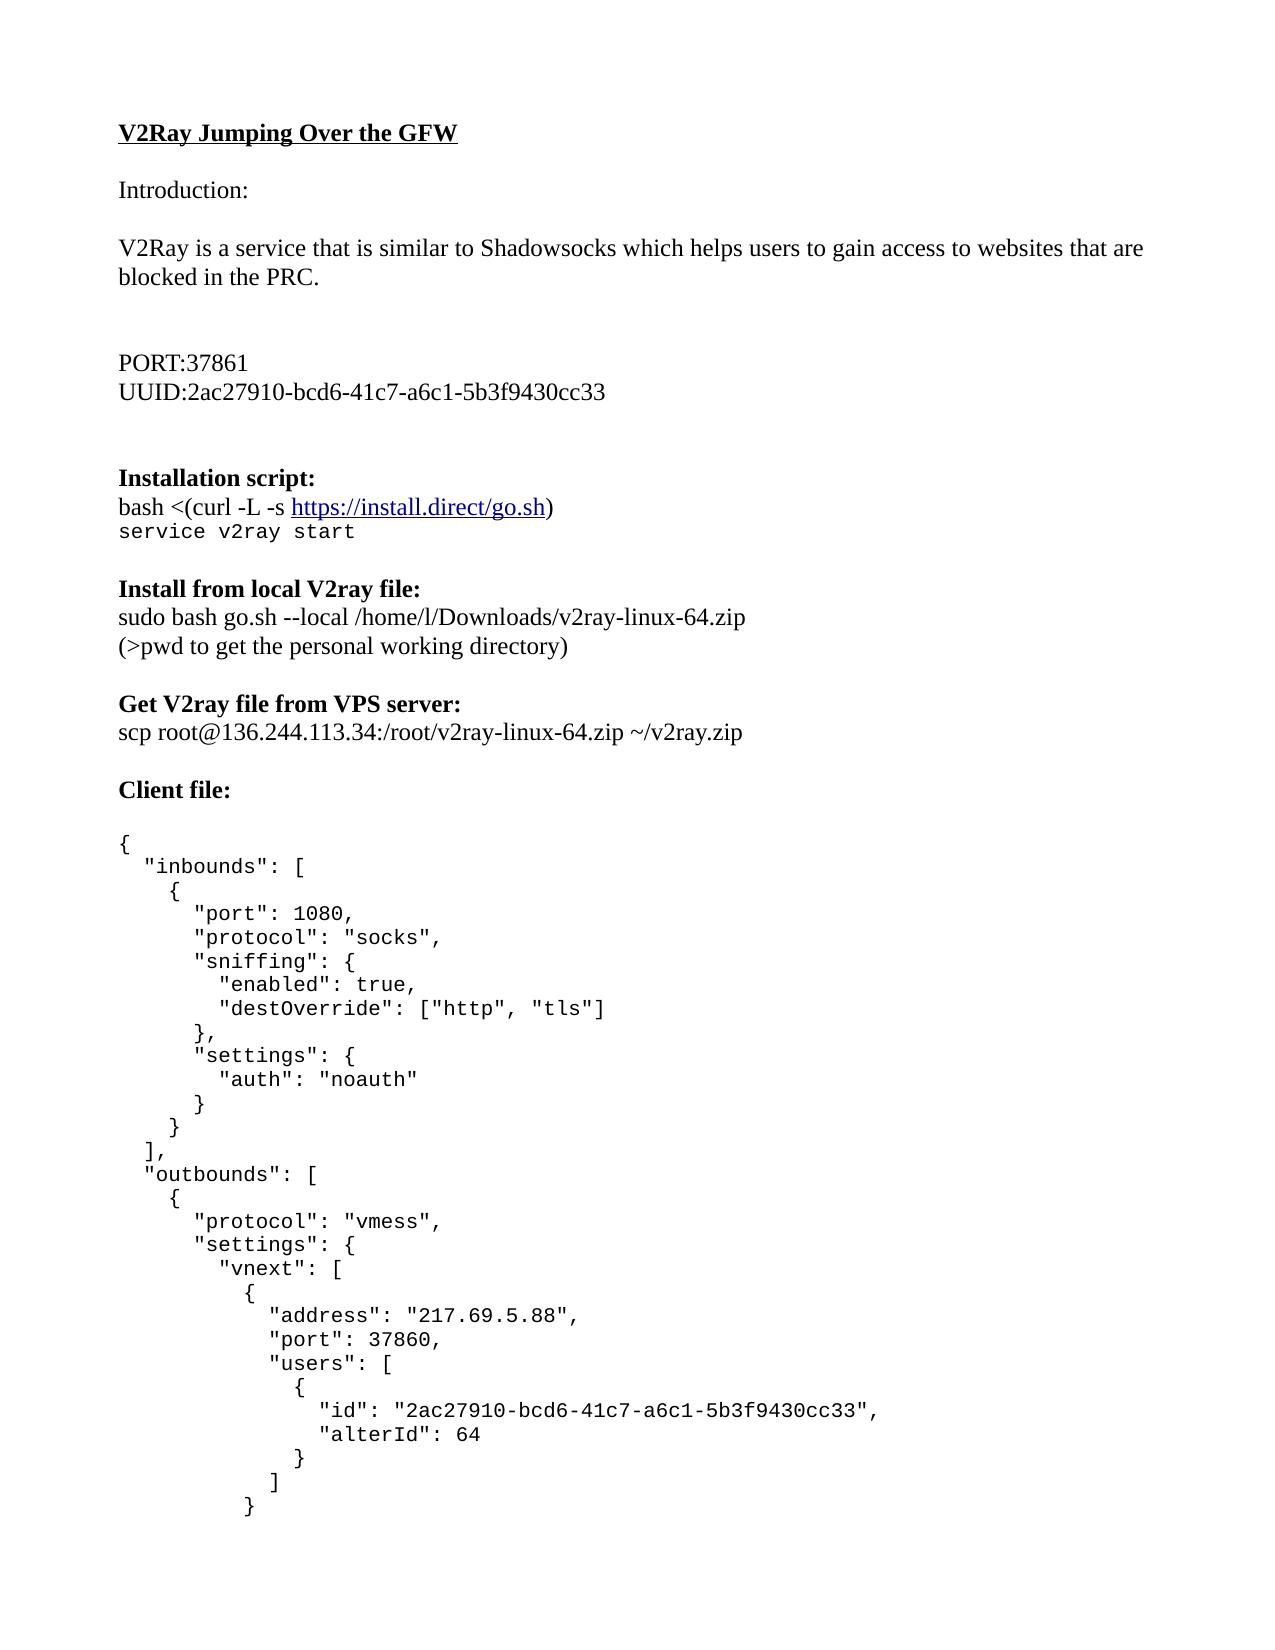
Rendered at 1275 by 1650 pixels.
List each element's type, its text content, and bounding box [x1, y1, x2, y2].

text "sniffing": { [118, 951, 1157, 974]
text Get V2ray file from VPS server: [118, 689, 1157, 717]
text "alterId": 64 [118, 1424, 1157, 1447]
text Client file: [118, 775, 1157, 804]
text Introduction: [118, 176, 1157, 204]
text "port": 1080, [118, 903, 1157, 927]
text "settings": { [118, 1045, 1157, 1069]
text } [118, 1494, 1157, 1518]
text "settings": { [118, 1234, 1157, 1258]
text } [118, 1093, 1157, 1116]
text "auth": "noauth" [118, 1069, 1157, 1093]
text (>pwd to get the personal working directory) [118, 631, 1157, 660]
text UUID:2ac27910-bcd6-41c7-a6c1-5b3f9430cc33 [118, 377, 1157, 406]
text { [118, 832, 1157, 856]
text "protocol": "vmess", [118, 1211, 1157, 1234]
text V2Ray Jumping Over the GFW [118, 118, 1157, 147]
text service v2ray start [118, 521, 1157, 544]
text "id": "2ac27910-bcd6-41c7-a6c1-5b3f9430cc33", [118, 1400, 1157, 1424]
text "destOverride": ["http", "tls"] [118, 998, 1157, 1022]
text "address": "217.69.5.88", [118, 1305, 1157, 1329]
text { [118, 1187, 1157, 1211]
text }, [118, 1022, 1157, 1045]
text "outbounds": [ [118, 1163, 1157, 1187]
text PORT:37861 [118, 348, 1157, 377]
text Install from local V2ray file: [118, 574, 1157, 602]
text { [118, 880, 1157, 903]
text V2Ray is a service that is similar to Shadowsocks which helps users to gain access to websites that are blocked in the PRC. [118, 233, 1157, 291]
text } [118, 1116, 1157, 1140]
text scp root@136.244.113.34:/root/v2ray-linux-64.zip ~/v2ray.zip [118, 717, 1157, 746]
text "port": 37860, [118, 1329, 1157, 1353]
text "enabled": true, [118, 974, 1157, 998]
text { [118, 1282, 1157, 1305]
text Installation script: [118, 463, 1157, 492]
text ], [118, 1140, 1157, 1163]
text ] [118, 1471, 1157, 1494]
text "users": [ [118, 1353, 1157, 1376]
text } [118, 1447, 1157, 1471]
text sudo bash go.sh --local /home/l/Downloads/v2ray-linux-64.zip [118, 602, 1157, 631]
text "inbounds": [ [118, 856, 1157, 880]
text { [118, 1376, 1157, 1400]
text "protocol": "socks", [118, 927, 1157, 951]
text bash <(curl -L -s https://install.direct/go.sh) [118, 492, 1157, 521]
text "vnext": [ [118, 1258, 1157, 1282]
